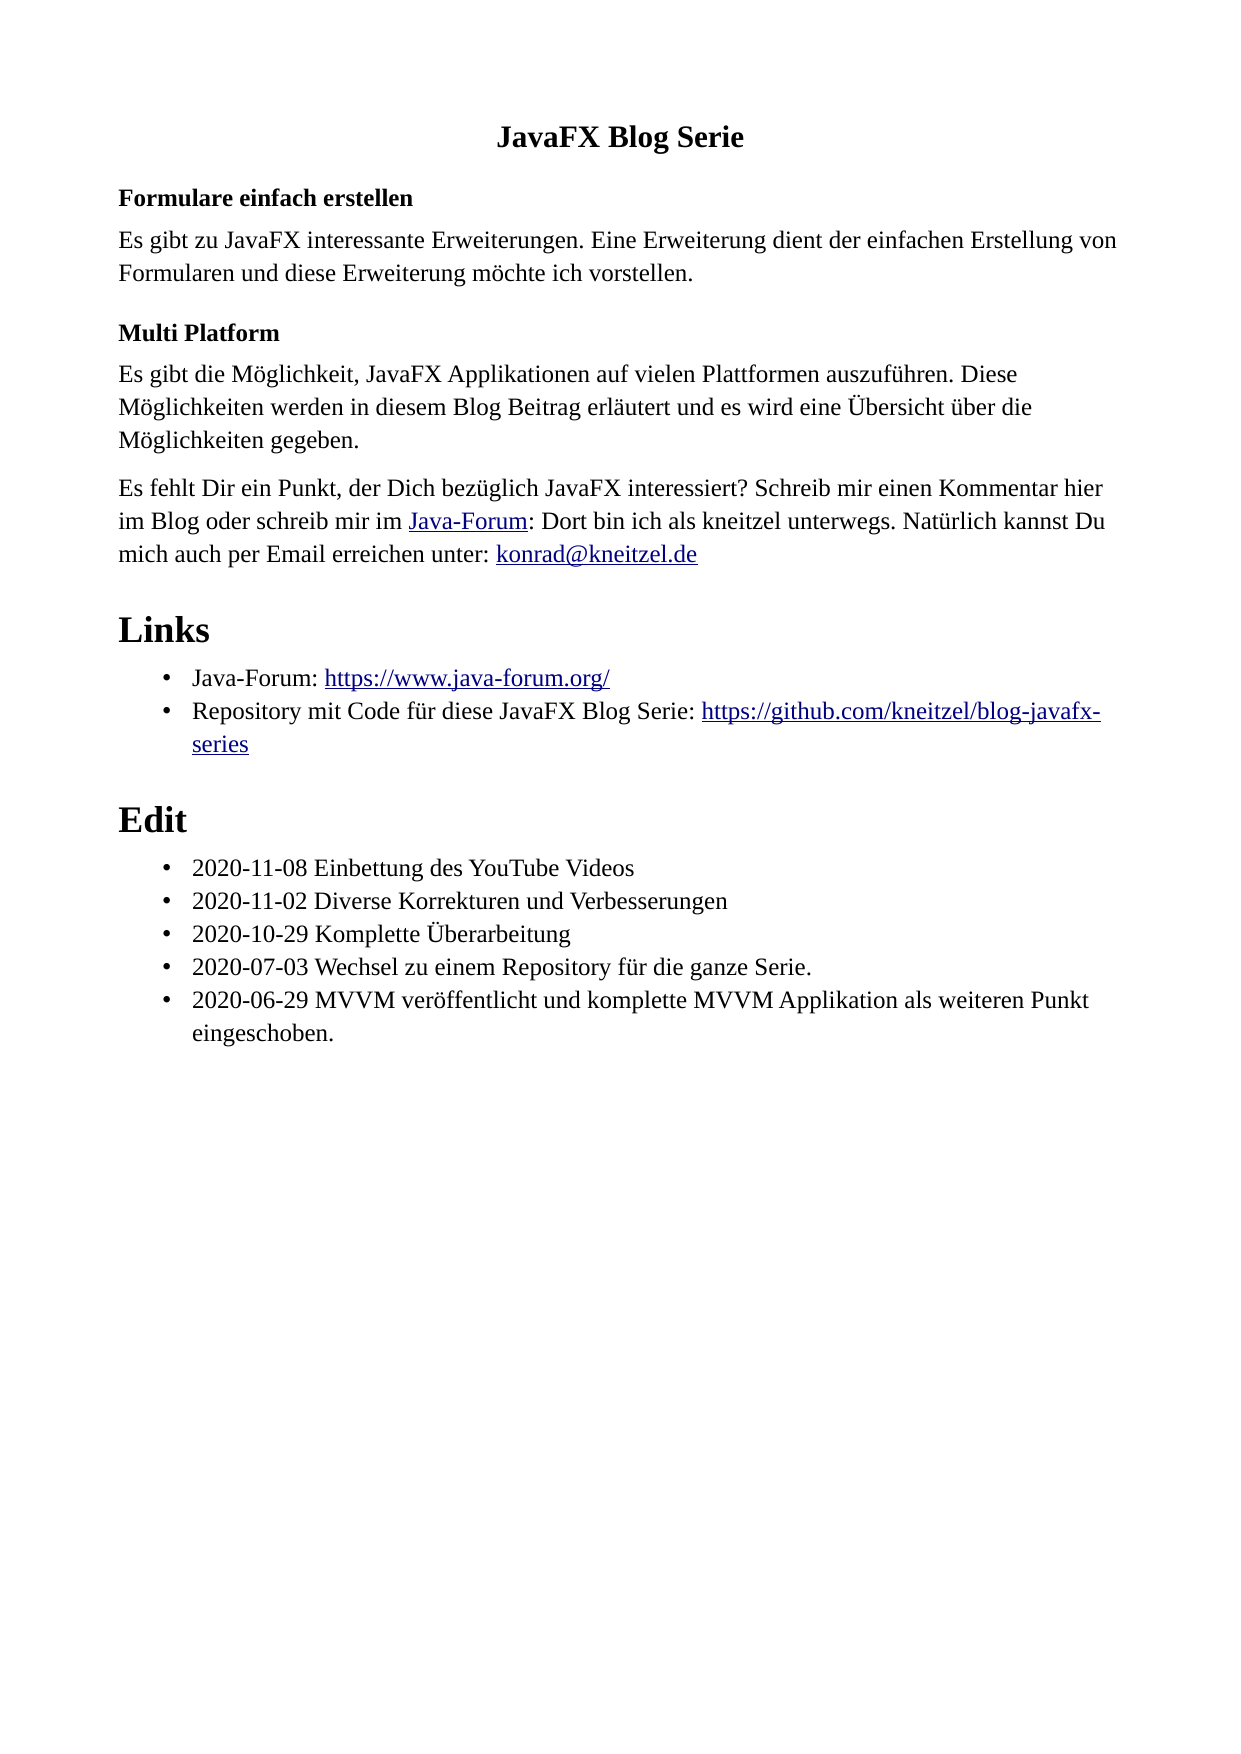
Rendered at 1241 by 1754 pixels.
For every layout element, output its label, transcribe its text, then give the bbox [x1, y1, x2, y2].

list 2020-06-29 MVVM veröffentlicht und komplette MVVM Applikation als weiteren Punkt eingeschoben. [162, 985, 1122, 1047]
list 2020-11-02 Diverse Korrekturen und Verbesserungen [162, 886, 1122, 915]
subtitle Multi Platform [118, 318, 1122, 347]
list Repository mit Code für diese JavaFX Blog Serie: https://github.com/kneitzel/blog-javafx-series [162, 696, 1122, 758]
list 2020-07-03 Wechsel zu einem Repository für die ganze Serie. [162, 952, 1122, 981]
text Es gibt zu JavaFX interessante Erweiterungen. Eine Erweiterung dient der einfachen Erstellung von Formularen und diese Erweiterung möchte ich vorstellen. [118, 225, 1122, 287]
subtitle Formulare einfach erstellen [118, 183, 1122, 212]
text Es fehlt Dir ein Punkt, der Dich bezüglich JavaFX interessiert? Schreib mir einen Kommentar hier im Blog oder schreib mir im Java-Forum: Dort bin ich als kneitzel unterwegs. Natürlich kannst Du mich auch per Email erreichen unter: konrad@kneitzel.de [118, 473, 1122, 568]
subtitle Edit [118, 797, 1122, 841]
list Java-Forum: https://www.java-forum.org/ [162, 663, 1122, 692]
list 2020-10-29 Komplette Überarbeitung [162, 919, 1122, 948]
list 2020-11-08 Einbettung des YouTube Videos [162, 853, 1122, 882]
text Es gibt die Möglichkeit, JavaFX Applikationen auf vielen Plattformen auszuführen. Diese Möglichkeiten werden in diesem Blog Beitrag erläutert und es wird eine Übersicht über die Möglichkeiten gegeben. [118, 359, 1122, 454]
subtitle Links [118, 607, 1122, 650]
